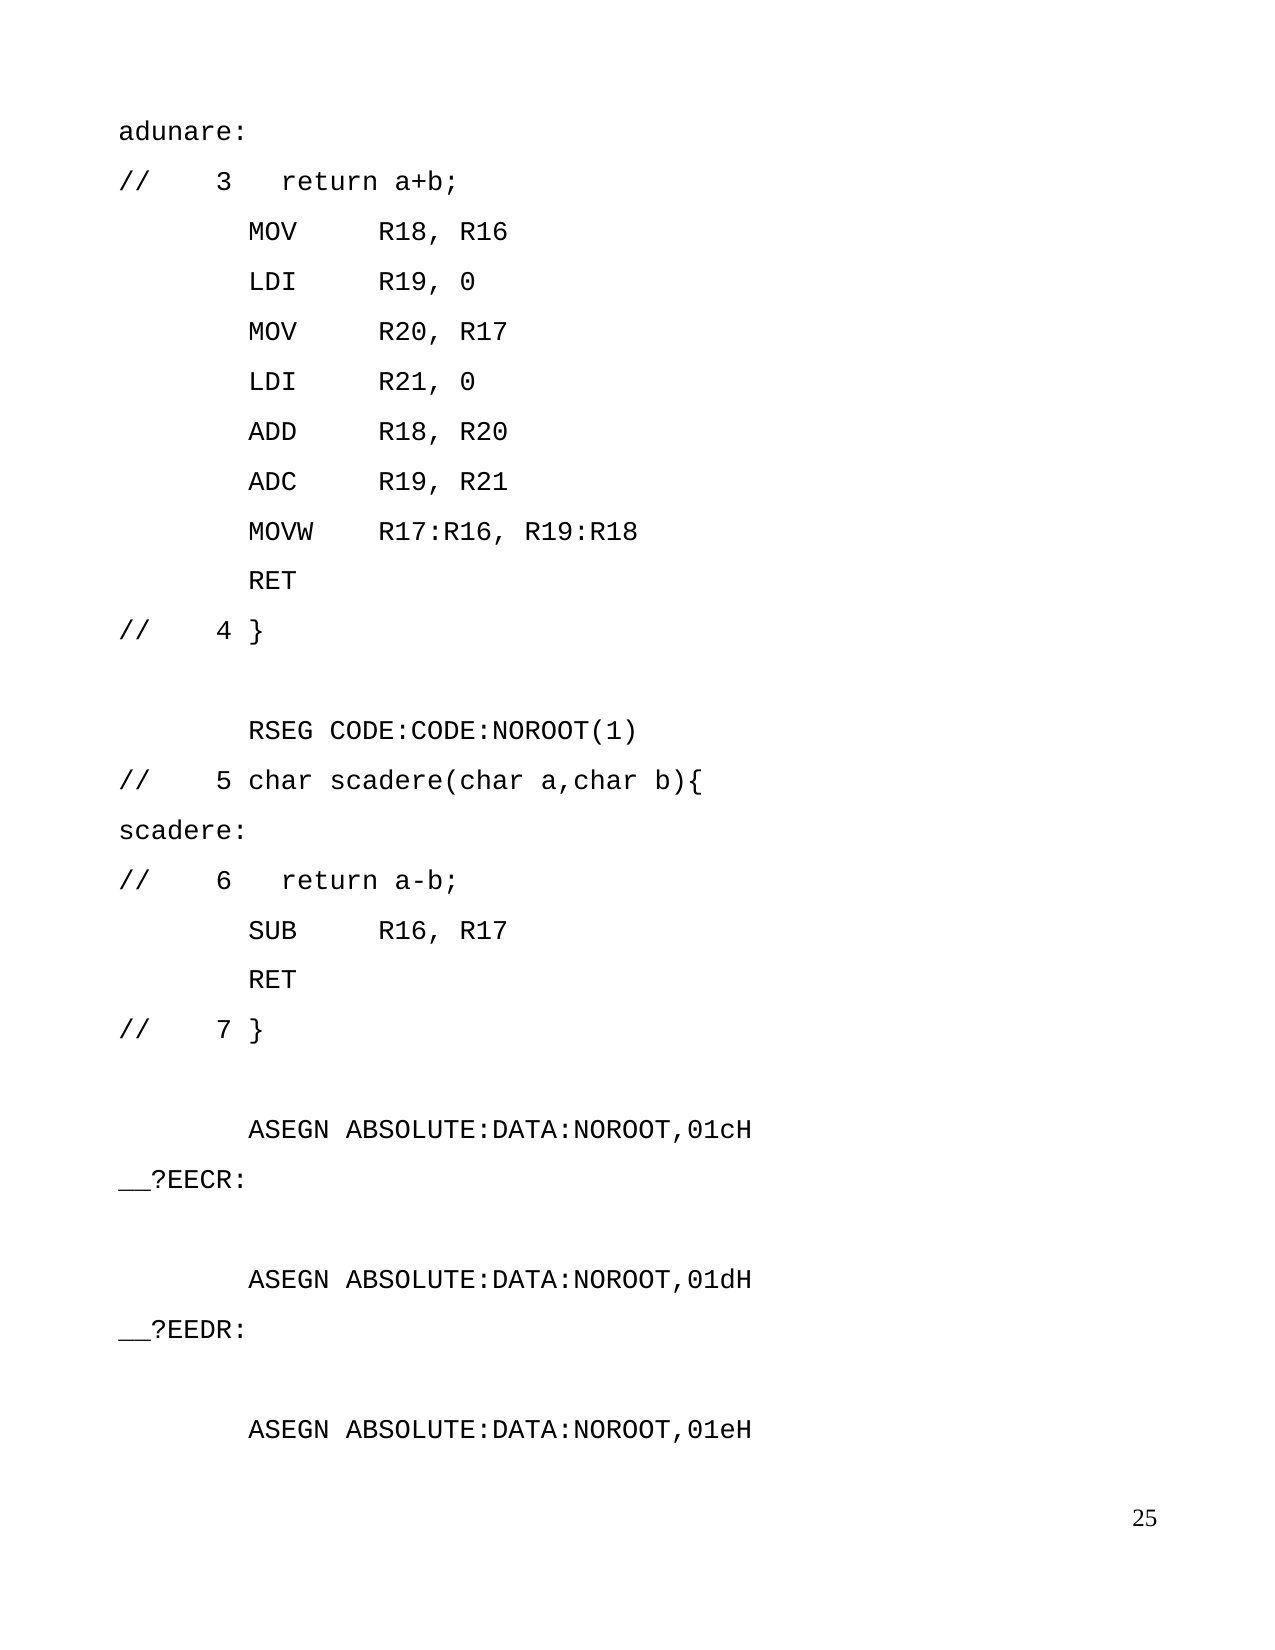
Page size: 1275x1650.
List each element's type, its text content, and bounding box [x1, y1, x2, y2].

text ASEGN ABSOLUTE:DATA:NOROOT,01eH [118, 1415, 1157, 1446]
text MOVW R17:R16, R19:R18 [118, 517, 1157, 548]
text RET [118, 966, 1157, 997]
text // 4 } [118, 617, 1157, 648]
text ADC R19, R21 [118, 467, 1157, 498]
text // 7 } [118, 1016, 1157, 1047]
text ASEGN ABSOLUTE:DATA:NOROOT,01dH [118, 1266, 1157, 1296]
text adunare: [118, 118, 1157, 149]
text LDI R21, 0 [118, 368, 1157, 398]
text RET [118, 567, 1157, 598]
text RSEG CODE:CODE:NOROOT(1) [118, 717, 1157, 748]
text __?EECR: [118, 1166, 1157, 1197]
text SUB R16, R17 [118, 916, 1157, 947]
text MOV R18, R16 [118, 218, 1157, 249]
text ASEGN ABSOLUTE:DATA:NOROOT,01cH [118, 1116, 1157, 1147]
text // 6 return a-b; [118, 867, 1157, 897]
text // 5 char scadere(char a,char b){ [118, 767, 1157, 797]
text scadere: [118, 817, 1157, 847]
text __?EEDR: [118, 1316, 1157, 1346]
text ADD R18, R20 [118, 417, 1157, 448]
text MOV R20, R17 [118, 318, 1157, 348]
text LDI R19, 0 [118, 268, 1157, 298]
text // 3 return a+b; [118, 168, 1157, 199]
